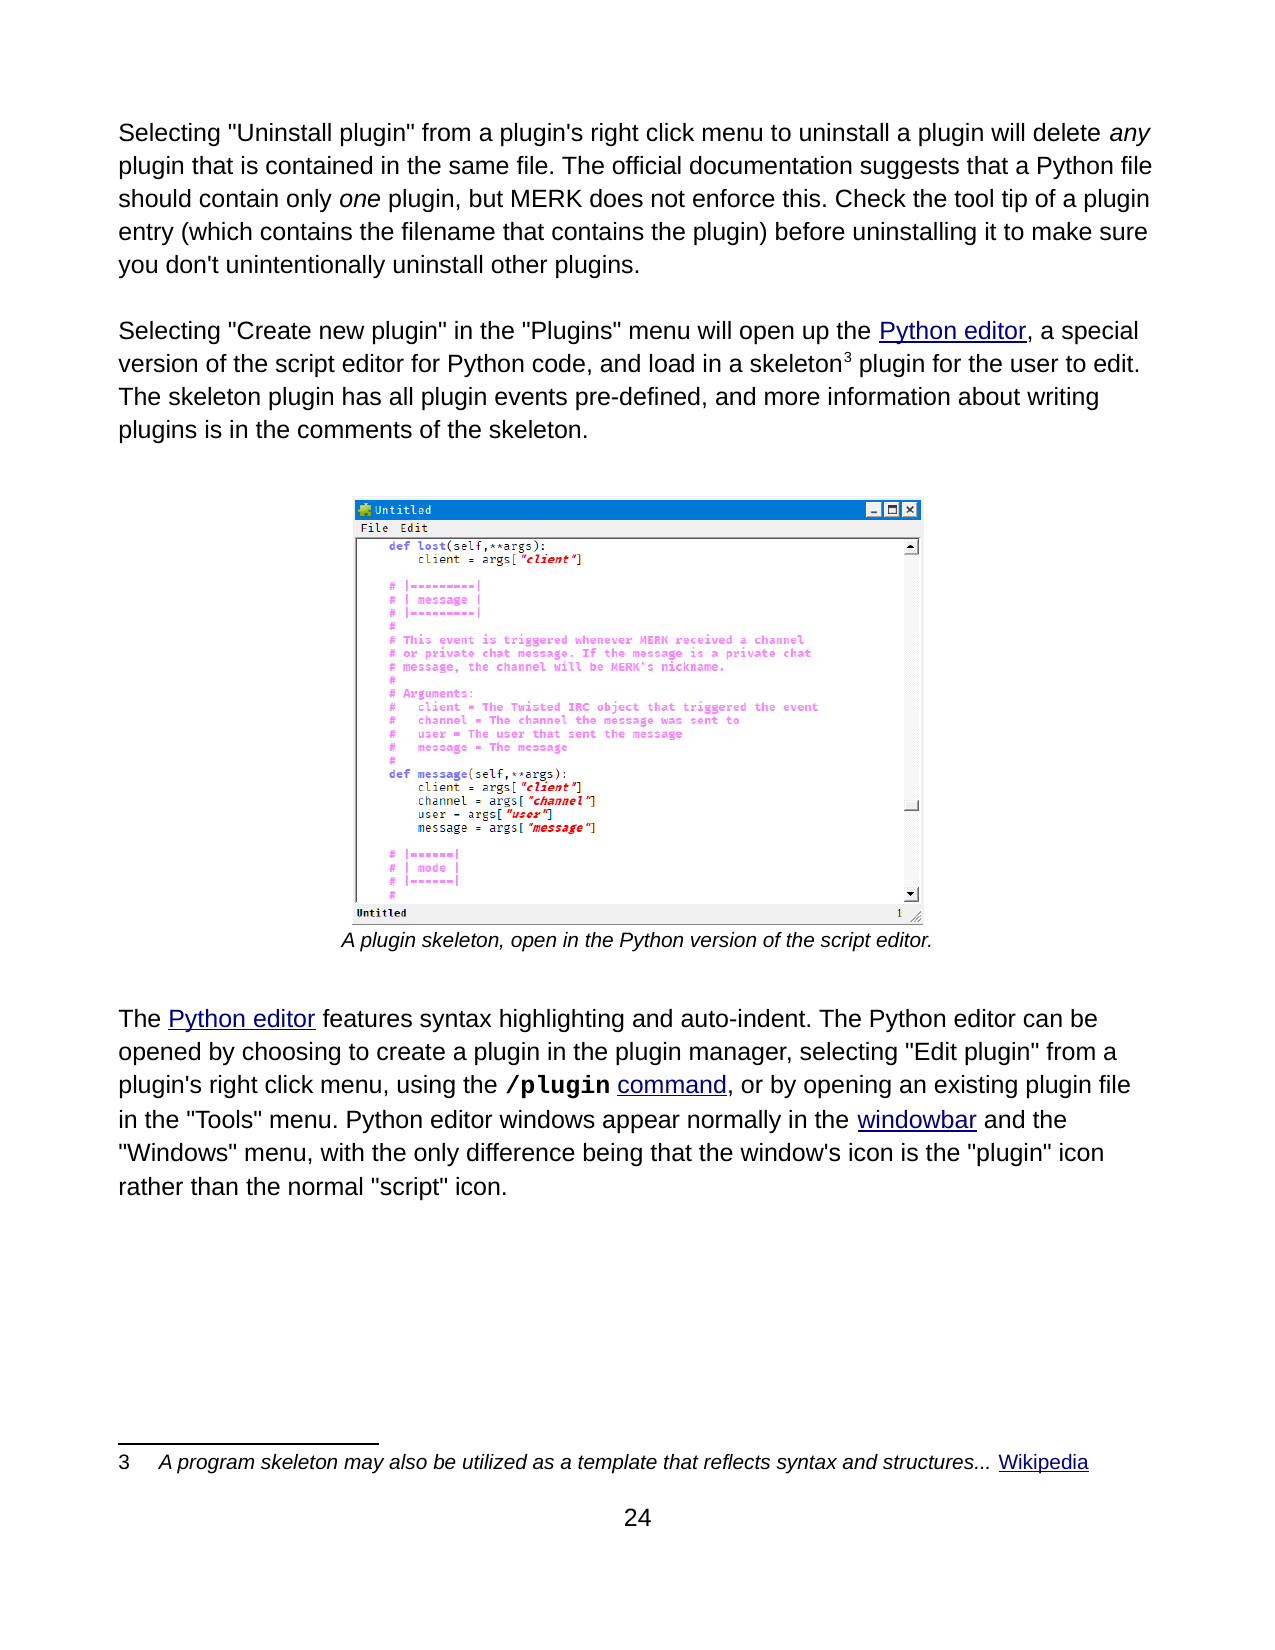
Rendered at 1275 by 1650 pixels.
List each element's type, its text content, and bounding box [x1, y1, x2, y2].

text A program skeleton may also be utilized as a template that reflects syntax and structures... Wikipedia [118, 1450, 1157, 1474]
picture [351, 496, 924, 925]
text The Python editor features syntax highlighting and auto-indent. The Python editor can be opened by choosing to create a plugin in the plugin manager, selecting "Edit plugin" from a plugin's right click menu, using the /plugin command, or by opening an existing plugin file in the "Tools" menu. Python editor windows appear normally in the windowbar and the "Windows" menu, with the only difference being that the window's icon is the "plugin" icon rather than the normal "script" icon. [118, 1004, 1157, 1200]
text Selecting "Uninstall plugin" from a plugin's right click menu to uninstall a plugin will delete any plugin that is contained in the same file. The official documentation suggests that a Python file should contain only one plugin, but MERK does not enforce this. Check the tool tip of a plugin entry (which contains the filename that contains the plugin) before uninstalling it to make sure you don't unintentionally uninstall other plugins. Selecting "Create new plugin" in the "Plugins" menu will open up the Python editor, a special version of the script editor for Python code, and load in a skeleton plugin for the user to edit. The skeleton plugin has all plugin events pre-defined, and more information about writing plugins is in the comments of the skeleton. [118, 118, 1157, 477]
text A plugin skeleton, open in the Python version of the script editor. [118, 496, 1157, 985]
